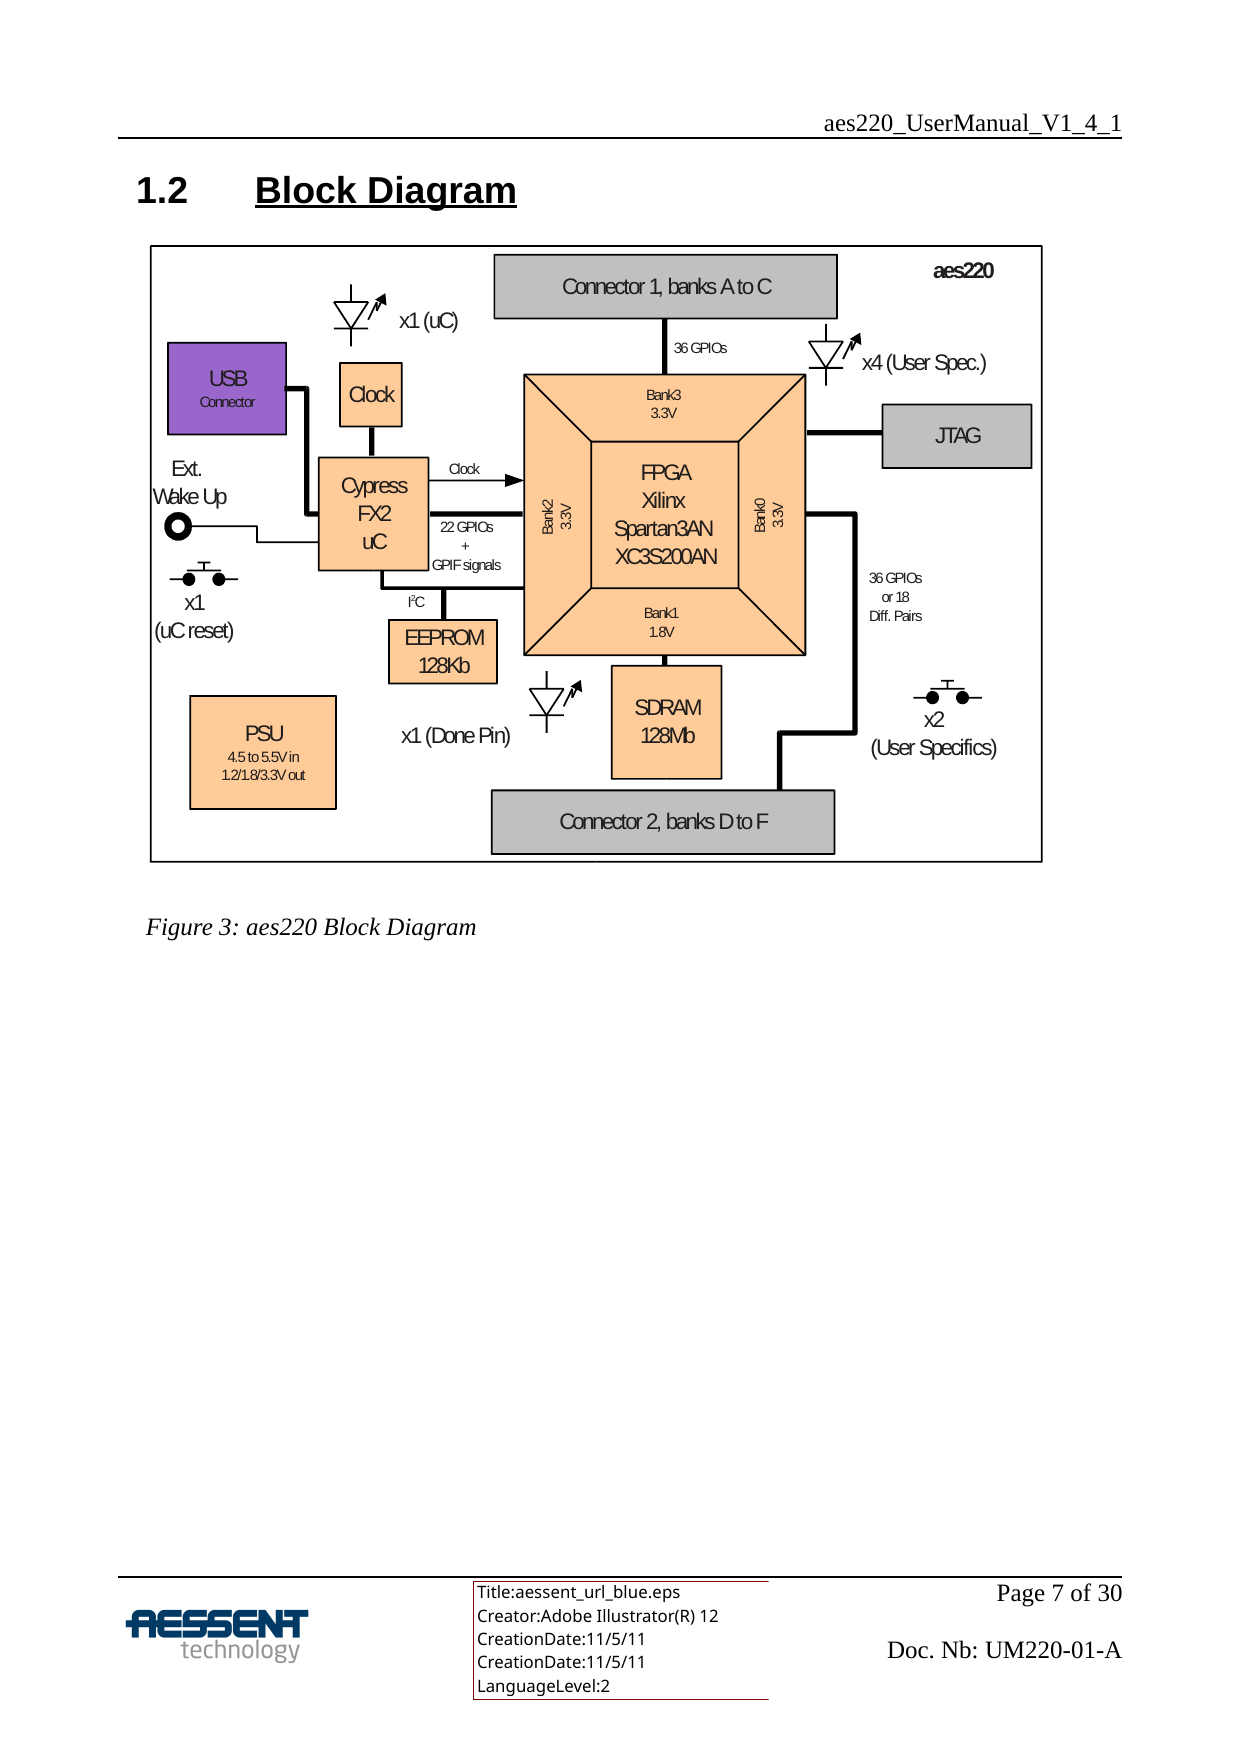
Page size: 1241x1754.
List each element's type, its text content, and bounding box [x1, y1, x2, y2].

text Figure 3: aes220 Block Diagram [146, 253, 1095, 941]
subtitle Block Diagram [136, 168, 1122, 211]
picture [117, 1603, 317, 1670]
